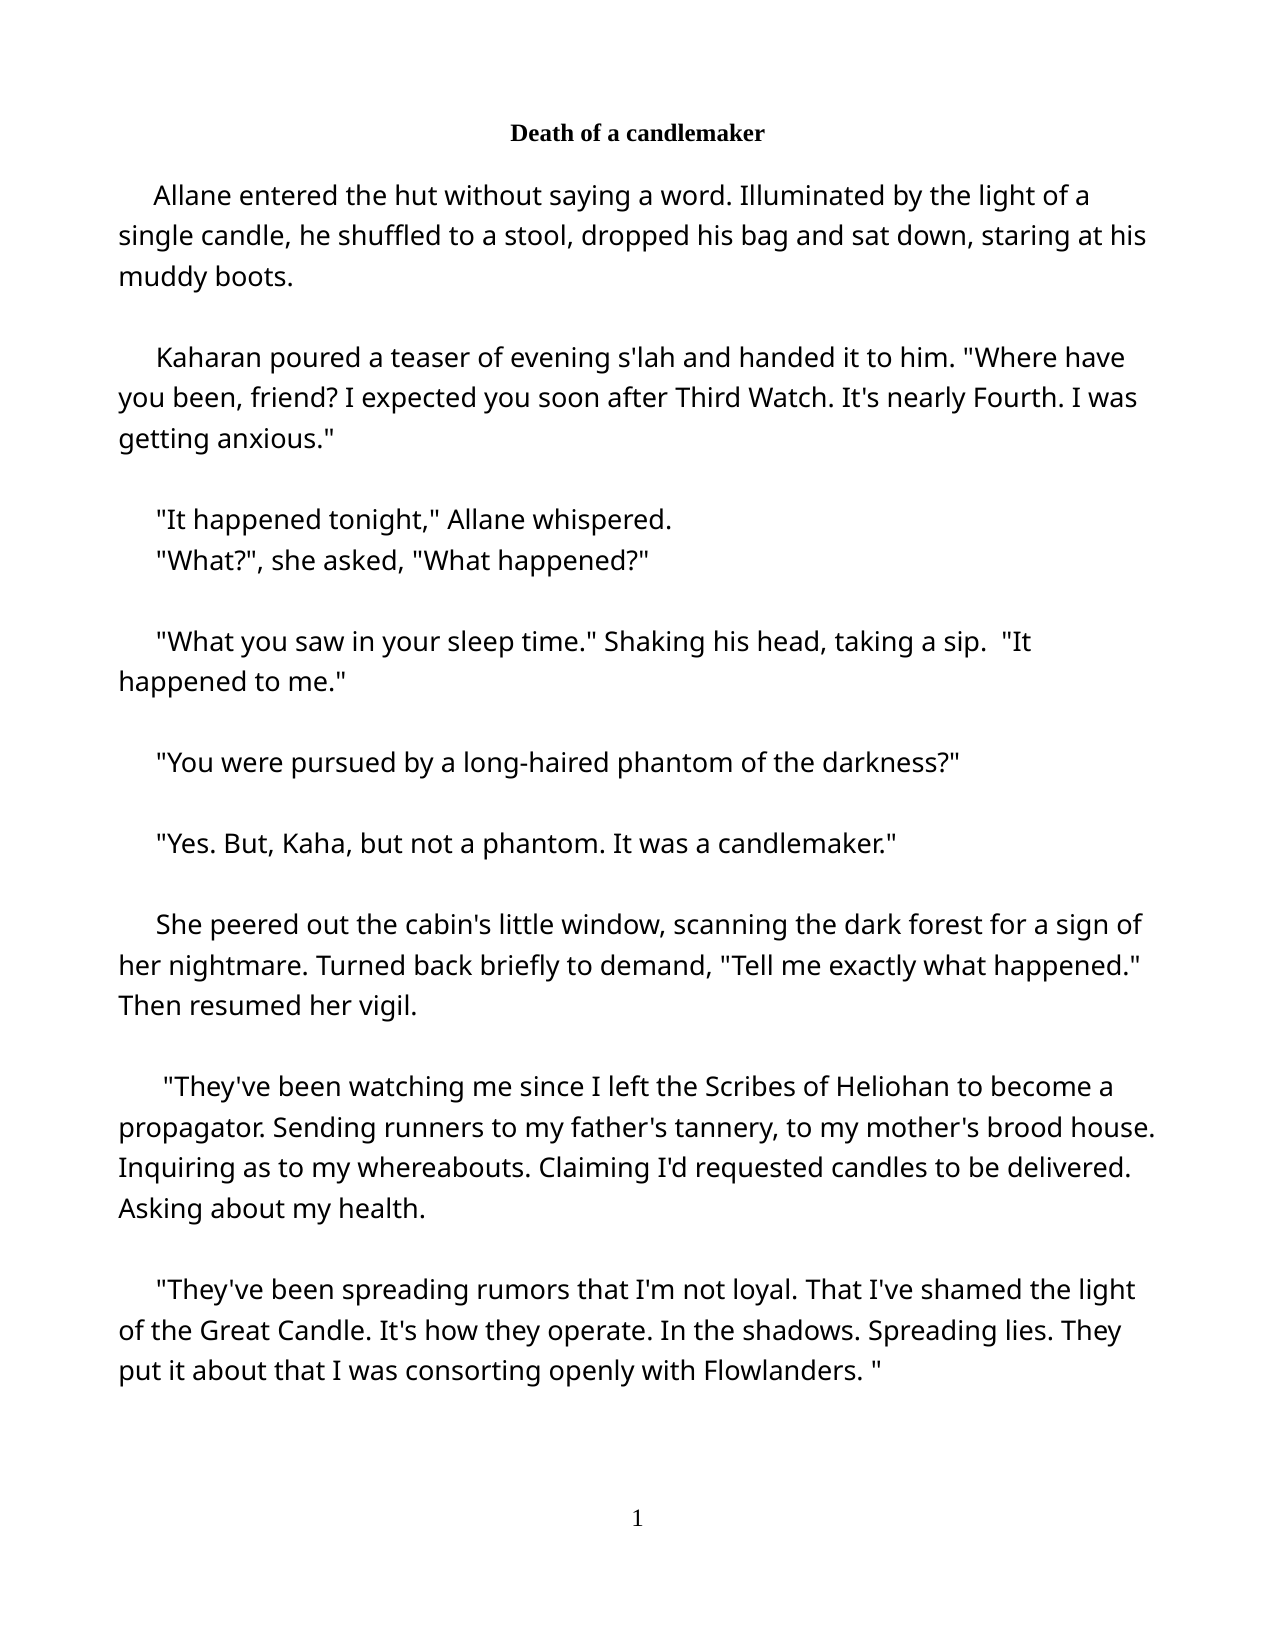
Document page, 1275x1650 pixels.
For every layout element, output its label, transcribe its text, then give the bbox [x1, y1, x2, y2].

text "You were pursued by a long-haired phantom of the darkness?" [118, 744, 1157, 781]
text "What you saw in your sleep time." Shaking his head, taking a sip. "It happened to me." [118, 622, 1157, 699]
text "What?", she asked, "What happened?" [118, 541, 1157, 578]
text "It happened tonight," Allane whispered. [118, 501, 1157, 537]
text "They've been watching me since I left the Scribes of Heliohan to become a propagator. Sending runners to my father's tannery, to my mother's brood house. Inquiring as to my whereabouts. Claiming I'd requested candles to be delivered. Asking about my health. [118, 1068, 1157, 1226]
text "They've been spreading rumors that I'm not loyal. That I've shamed the light of the Great Candle. It's how they operate. In the shadows. Spreading lies. They put it about that I was consorting openly with Flowlanders. " [118, 1270, 1157, 1388]
text She peered out the cabin's little window, scanning the dark forest for a sign of her nightmare. Turned back briefly to demand, "Tell me exactly what happened." Then resumed her vigil. [118, 906, 1157, 1024]
text "Yes. But, Kaha, but not a phantom. It was a candlemaker." [118, 825, 1157, 862]
text Allane entered the hut without saying a word. Illuminated by the light of a single candle, he shuffled to a stool, dropped his bag and sat down, staring at his muddy boots. [118, 176, 1157, 294]
text Kaharan poured a teaser of evening s'lah and handed it to him. "Where have you been, friend? I expected you soon after Third Watch. It's nearly Fourth. I was getting anxious." [118, 338, 1157, 456]
